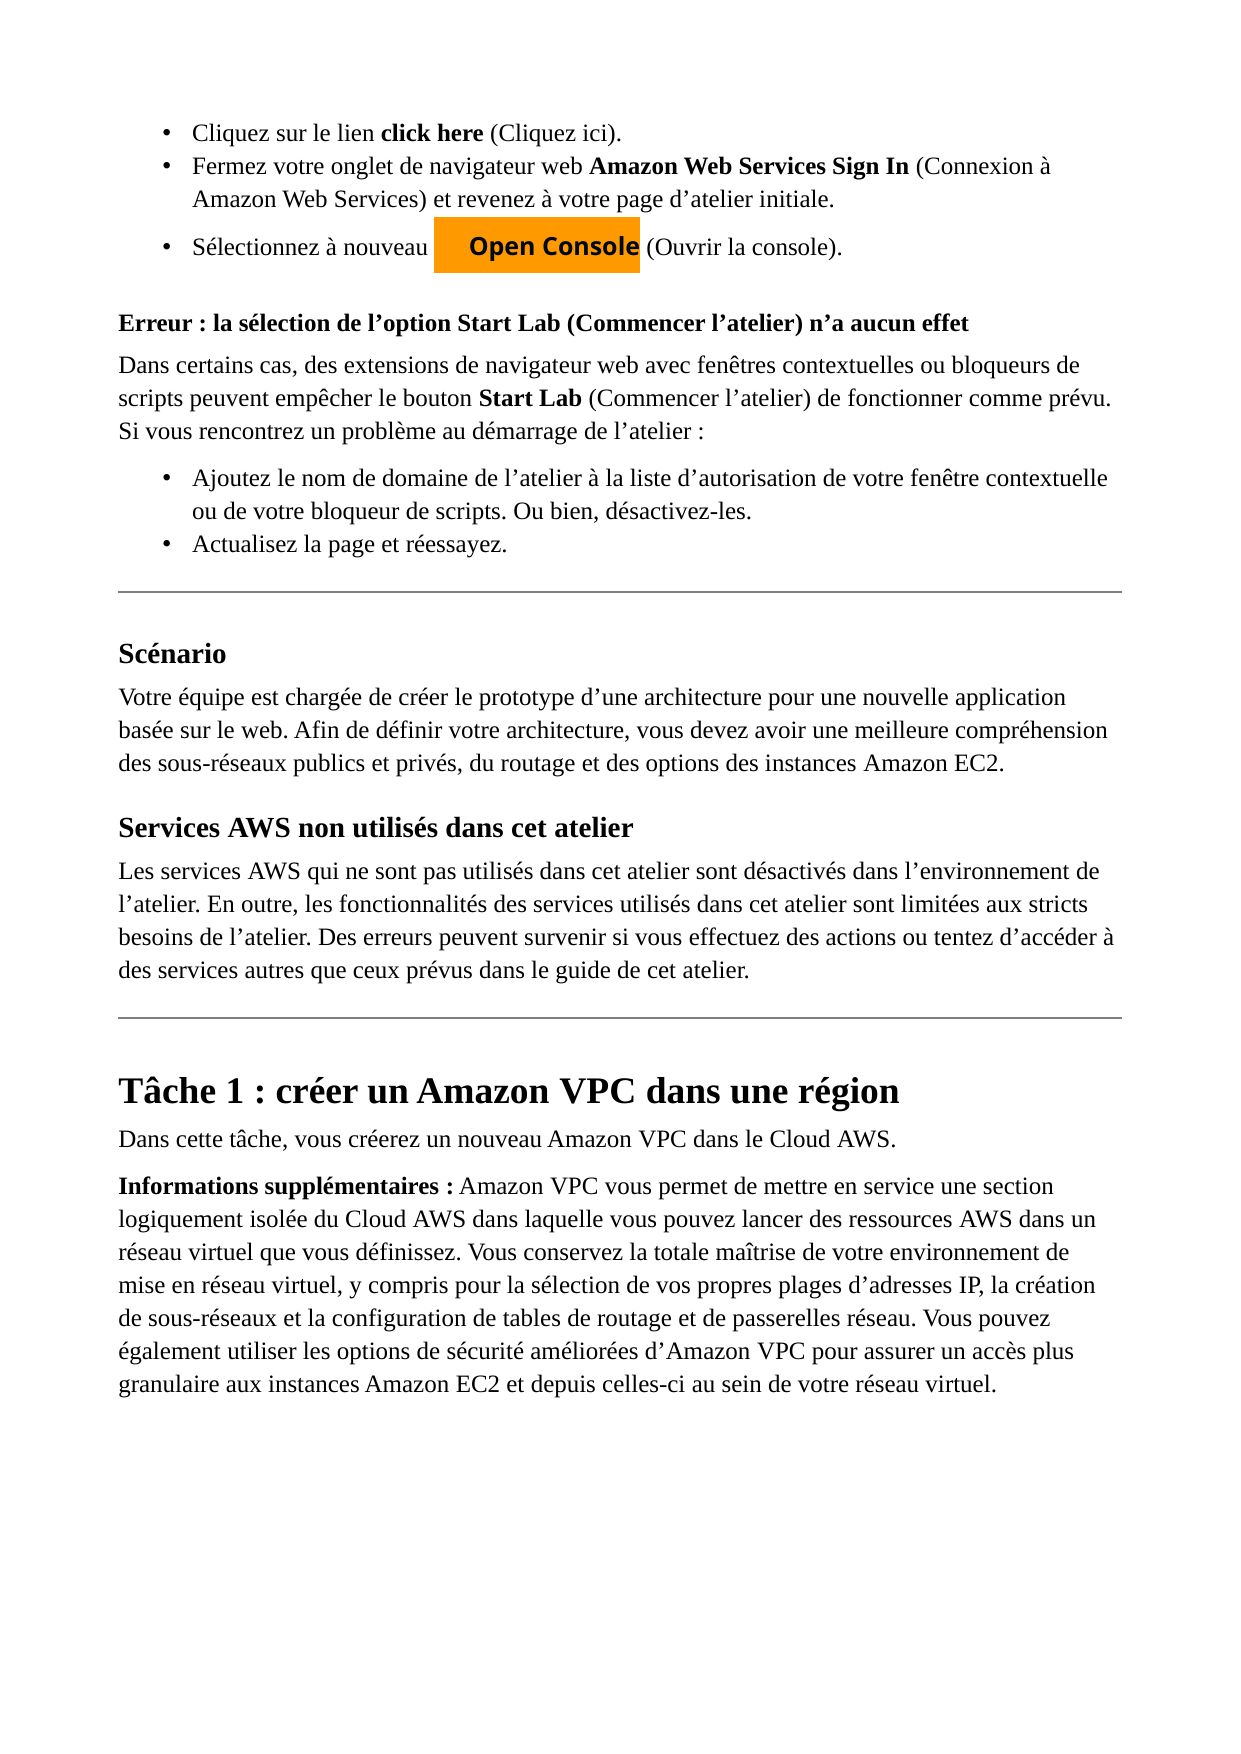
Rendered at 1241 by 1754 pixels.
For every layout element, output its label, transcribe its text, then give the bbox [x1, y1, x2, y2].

list Ajoutez le nom de domaine de l’atelier à la liste d’autorisation de votre fenêtre contextuelle ou de votre bloqueur de scripts. Ou bien, désactivez-les. [162, 463, 1122, 525]
list Open Console (Ouvrir la console). [437, 217, 1122, 273]
subtitle Erreur : la sélection de l’option Start Lab (Commencer l’atelier) n’a aucun effet [118, 308, 1122, 337]
list Fermez votre onglet de navigateur web Amazon Web Services Sign In (Connexion à Amazon Web Services) et revenez à votre page d’atelier initiale. [162, 151, 1122, 213]
list Actualisez la page et réessayez. [162, 529, 1122, 558]
subtitle Tâche 1 : créer un Amazon VPC dans une région [118, 1068, 1122, 1111]
text Informations supplémentaires : Amazon VPC vous permet de mettre en service une section logiquement isolée du Cloud AWS dans laquelle vous pouvez lancer des ressources AWS dans un réseau virtuel que vous définissez. Vous conservez la totale maîtrise de votre environnement de mise en réseau virtuel, y compris pour la sélection de vos propres plages d’adresses IP, la création de sous-réseaux et la configuration de tables de routage et de passerelles réseau. Vous pouvez également utiliser les options de sécurité améliorées d’Amazon VPC pour assurer un accès plus granulaire aux instances Amazon EC2 et depuis celles-ci au sein de votre réseau virtuel. [118, 1171, 1122, 1398]
subtitle Scénario [118, 636, 1122, 669]
text Les services AWS qui ne sont pas utilisés dans cet atelier sont désactivés dans l’environnement de l’atelier. En outre, les fonctionnalités des services utilisés dans cet atelier sont limitées aux stricts besoins de l’atelier. Des erreurs peuvent survenir si vous effectuez des actions ou tentez d’accéder à des services autres que ceux prévus dans le guide de cet atelier. [118, 856, 1122, 984]
text Votre équipe est chargée de créer le prototype d’une architecture pour une nouvelle application basée sur le web. Afin de définir votre architecture, vous devez avoir une meilleure compréhension des sous-réseaux publics et privés, du routage et des options des instances Amazon EC2. [118, 682, 1122, 777]
text Dans cette tâche, vous créerez un nouveau Amazon VPC dans le Cloud AWS. [118, 1124, 1122, 1152]
text Dans certains cas, des extensions de navigateur web avec fenêtres contextuelles ou bloqueurs de scripts peuvent empêcher le bouton Start Lab (Commencer l’atelier) de fonctionner comme prévu. Si vous rencontrez un problème au démarrage de l’atelier : [118, 350, 1122, 444]
subtitle Services AWS non utilisés dans cet atelier [118, 810, 1122, 844]
list Cliquez sur le lien click here (Cliquez ici). [162, 118, 1122, 147]
list Sélectionnez à nouveau [162, 217, 434, 273]
